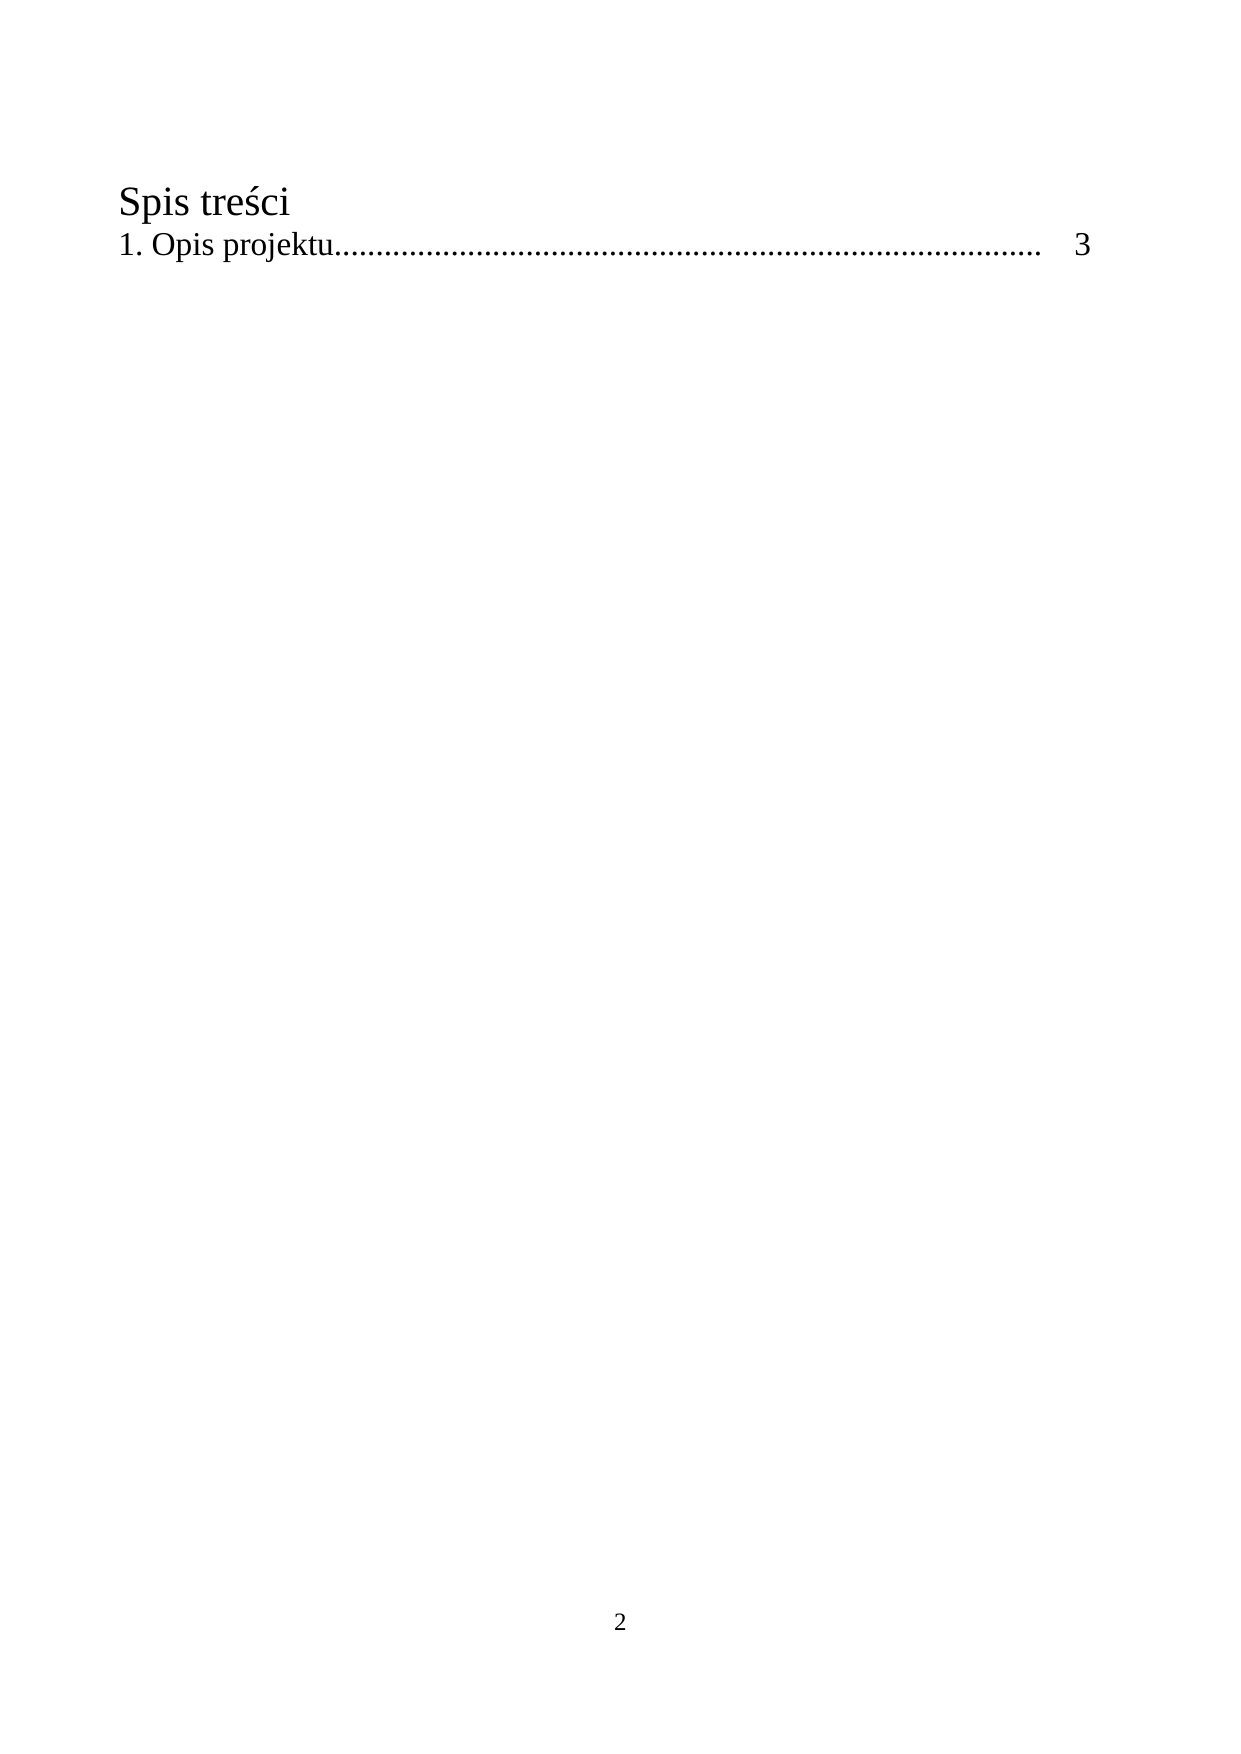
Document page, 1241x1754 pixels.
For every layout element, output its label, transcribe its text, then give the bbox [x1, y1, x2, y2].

text Spis treści [118, 176, 1122, 224]
text 1. Opis projektu..................................................................................... 3 [118, 224, 1122, 263]
